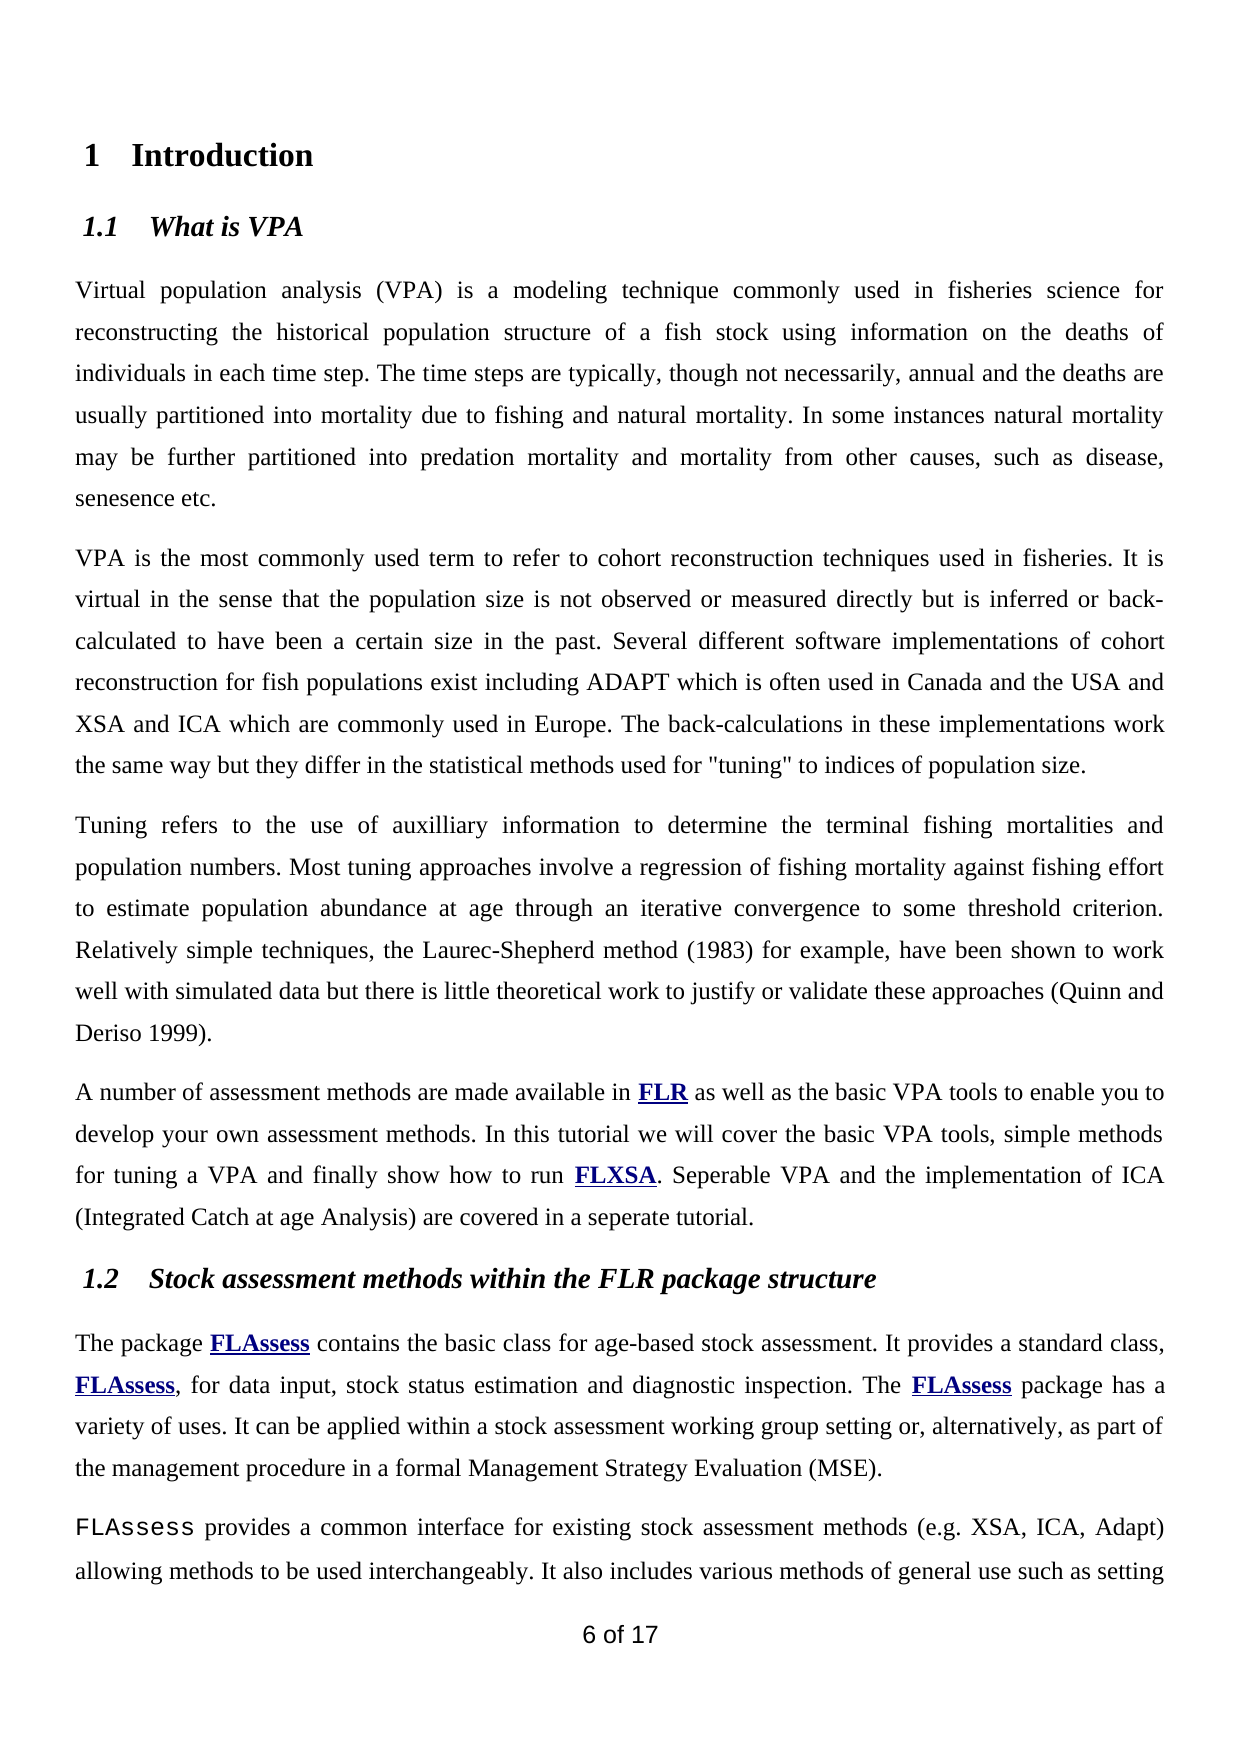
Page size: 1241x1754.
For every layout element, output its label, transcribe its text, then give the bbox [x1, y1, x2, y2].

text FLAssess provides a common interface for existing stock assessment methods (e.g. XSA, ICA, Adapt) allowing methods to be used interchangeably. It also includes various methods of general use such as setting [75, 1513, 1166, 1585]
text A number of assessment methods are made available in FLR as well as the basic VPA tools to enable you to develop your own assessment methods. In this tutorial we will cover the basic VPA tools, simple methods for tuning a VPA and finally show how to run FLXSA. Seperable VPA and the implementation of ICA (Integrated Catch at age Analysis) are covered in a seperate tutorial. [75, 1078, 1166, 1231]
text The package FLAssess contains the basic class for age-based stock assessment. It provides a standard class, FLAssess, for data input, stock status estimation and diagnostic inspection. The FLAssess package has a variety of uses. It can be applied within a stock assessment working group setting or, alternatively, as part of the management procedure in a formal Management Strategy Evaluation (MSE). [75, 1329, 1166, 1482]
text VPA is the most commonly used term to refer to cohort reconstruction techniques used in fisheries. It is virtual in the sense that the population size is not observed or measured directly but is inferred or back-calculated to have been a certain size in the past. Several different software implementations of cohort reconstruction for fish populations exist including ADAPT which is often used in Canada and the USA and XSA and ICA which are commonly used in Europe. The back-calculations in these implementations work the same way but they differ in the statistical methods used for "tuning" to indices of population size. [75, 544, 1166, 779]
subtitle What is VPA [75, 210, 1166, 242]
subtitle Introduction [75, 136, 1166, 173]
text Virtual population analysis (VPA) is a modeling technique commonly used in fisheries science for reconstructing the historical population structure of a fish stock using information on the deaths of individuals in each time step. The time steps are typically, though not necessarily, annual and the deaths are usually partitioned into mortality due to fishing and natural mortality. In some instances natural mortality may be further partitioned into predation mortality and mortality from other causes, such as disease, senesence etc. [75, 276, 1166, 512]
subtitle Stock assessment methods within the FLR package structure [75, 1263, 1166, 1295]
text Tuning refers to the use of auxilliary information to determine the terminal fishing mortalities and population numbers. Most tuning approaches involve a regression of fishing mortality against fishing effort to estimate population abundance at age through an iterative convergence to some threshold criterion. Relatively simple techniques, the Laurec-Shepherd method (1983) for example, have been shown to work well with simulated data but there is little theoretical work to justify or validate these approaches (Quinn and Deriso 1999). [75, 811, 1166, 1047]
